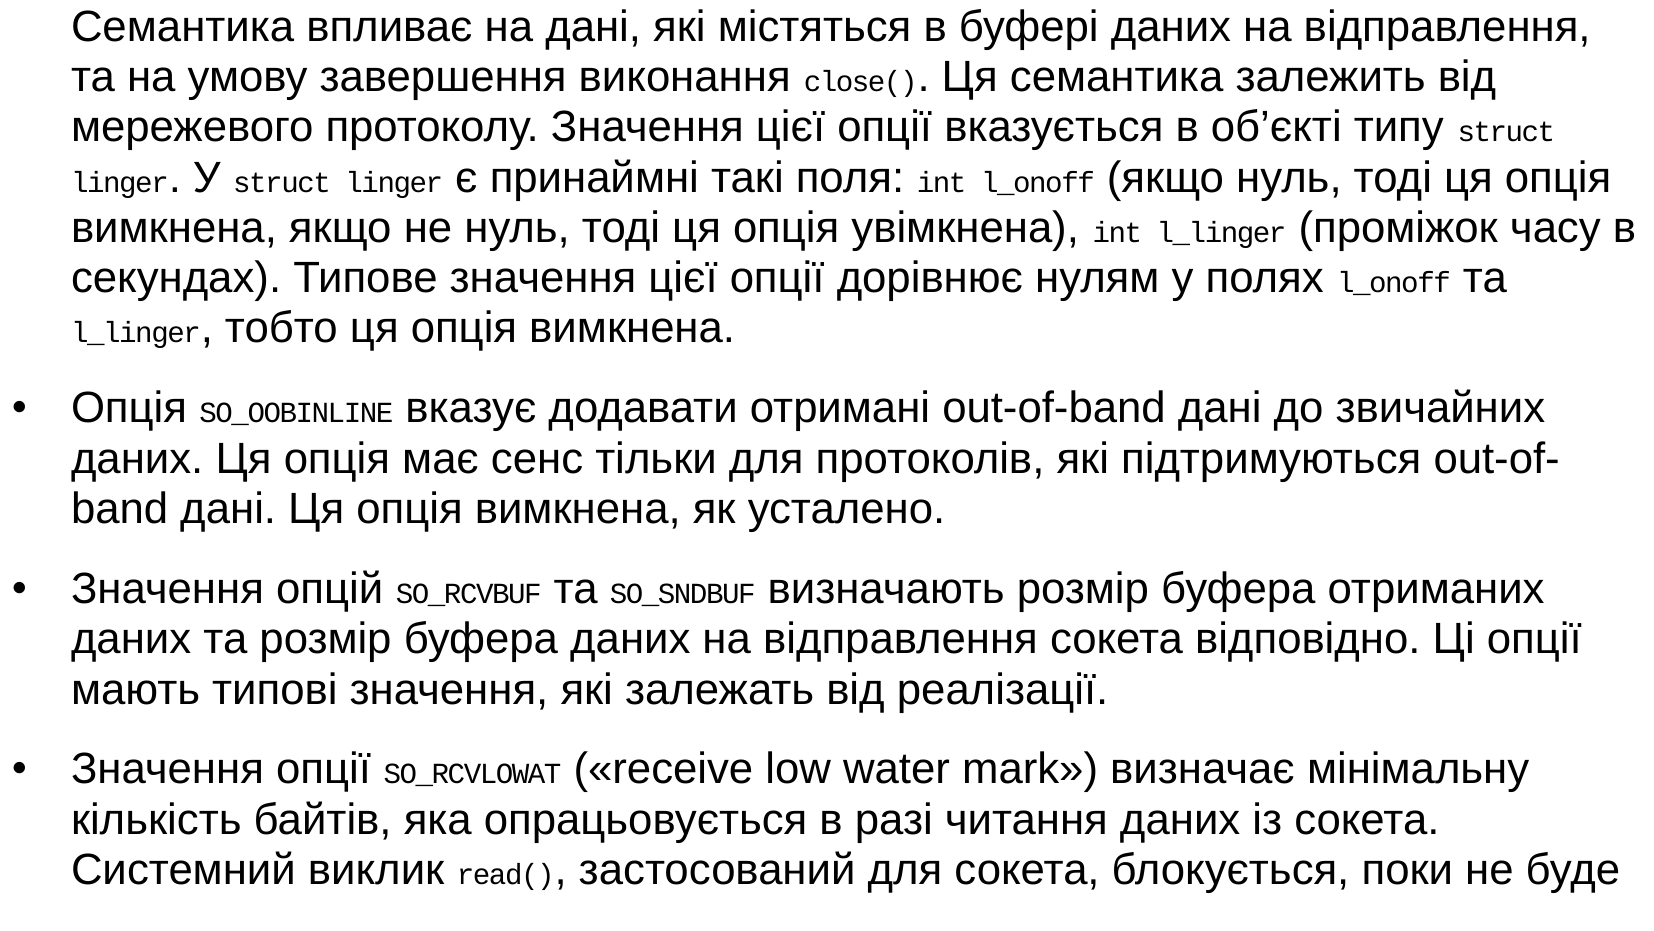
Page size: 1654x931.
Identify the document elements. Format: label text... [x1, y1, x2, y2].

list Семантика впливає на дані, які містяться в буфері даних на відправлення, та на умову завершення виконання close(). Ця семантика залежить від мережевого протоколу. Значення цієї опції вказується в об’єкті типу struct linger. У struct linger є принаймні такі поля: int l_onoff (якщо нуль, тоді ця опція вимкнена, якщо не нуль, тоді ця опція увімкнена), int l_linger (проміжок часу в секундах). Типове значення цієї опції дорівнює нулям у полях l_onoff та l_linger, тобто ця опція вимкнена. [12, 0, 1642, 352]
list Значення опцій SO_RCVBUF та SO_SNDBUF визначають розмір буфера отриманих даних та розмір буфера даних на відправлення сокета відповідно. Ці опції мають типові значення, які залежать від реалізації. [12, 562, 1642, 713]
list Значення опції SO_RCVLOWAT («receive low water mark») визначає мінімальну кількість байтів, яка опрацьовується в разі читання даних із сокета. Системний виклик read(), застосований для сокета, блокується, поки не буде [12, 743, 1642, 894]
list Опція SO_OOBINLINE вказує додавати отримані out-of-band дані до звичайних даних. Ця опція має сенс тільки для протоколів, які підтримуються out-of-band дані. Ця опція вимкнена, як усталено. [12, 382, 1642, 533]
